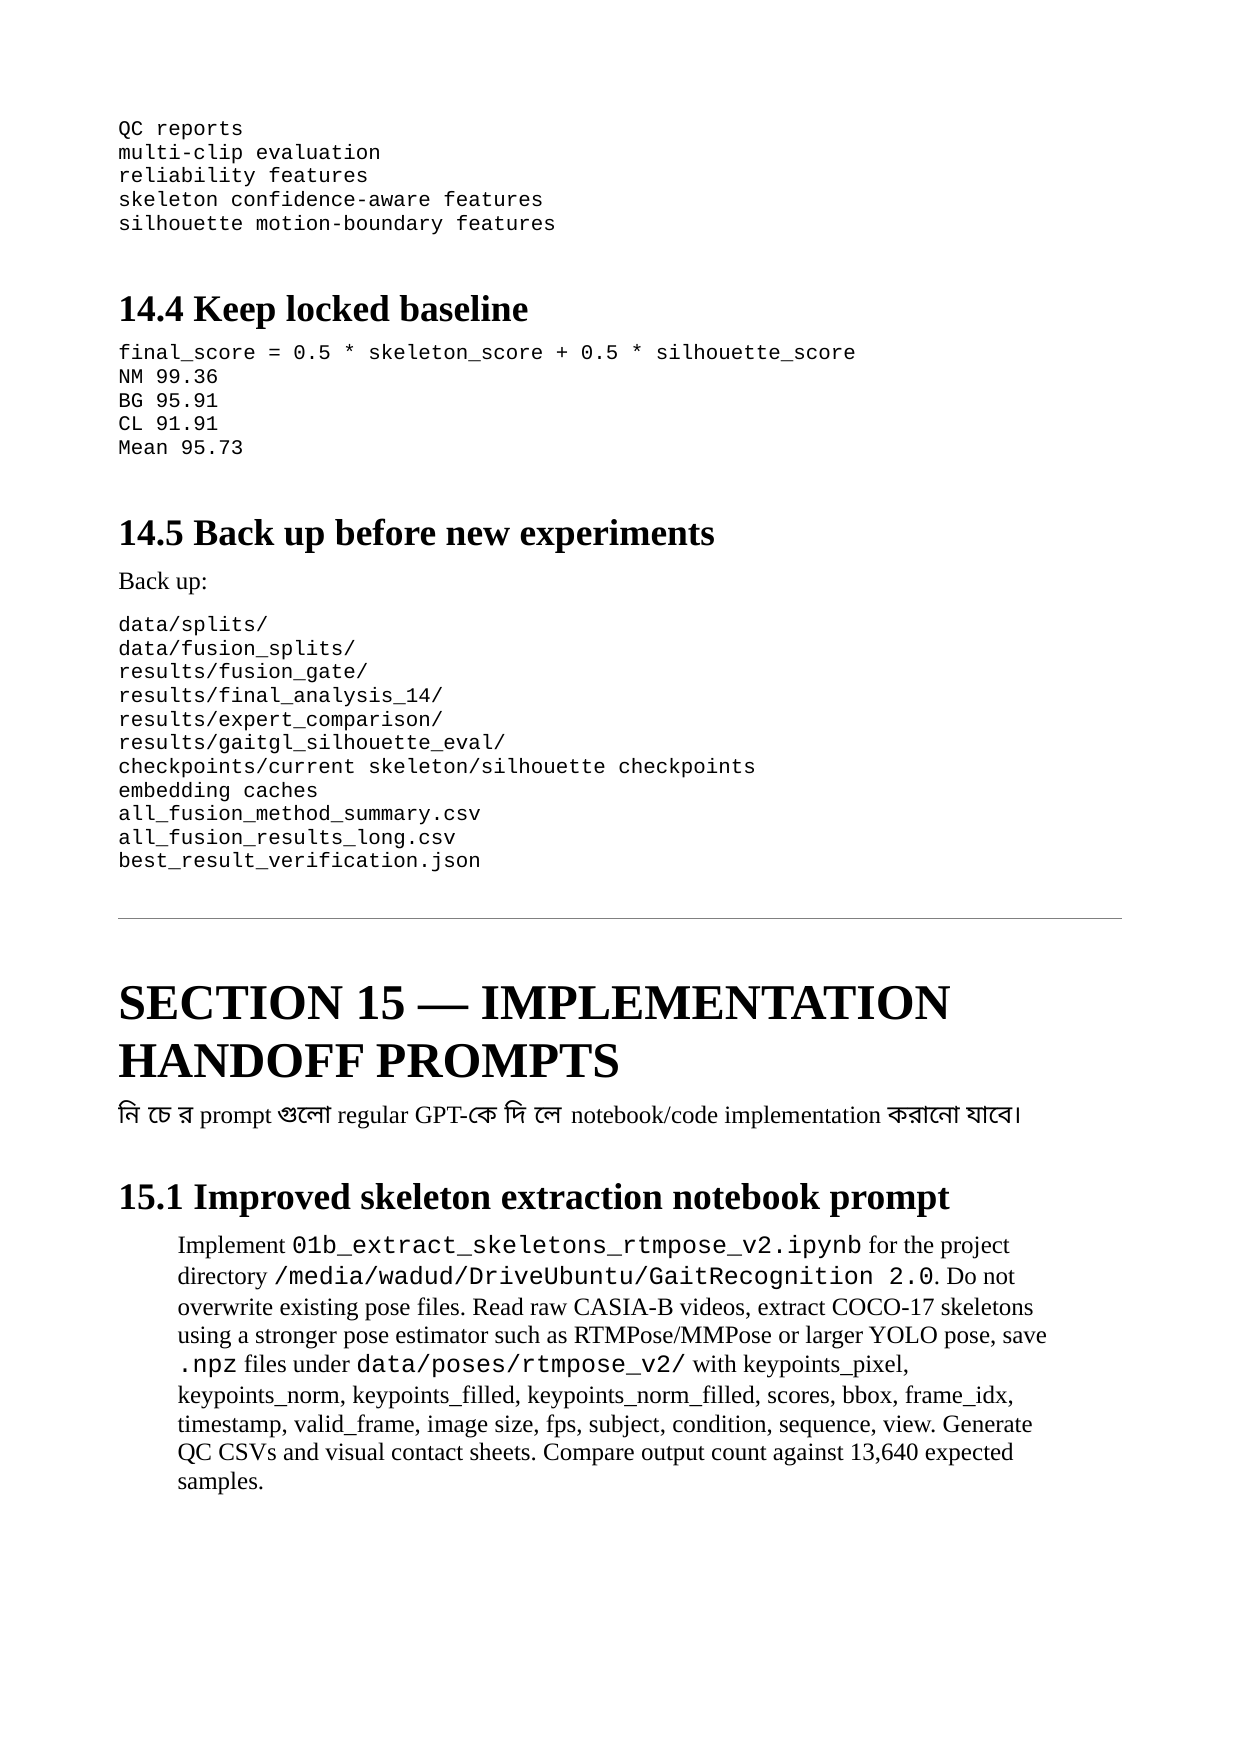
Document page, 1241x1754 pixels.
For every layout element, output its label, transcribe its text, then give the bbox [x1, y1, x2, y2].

text best_result_verification.json [118, 851, 1122, 874]
text embedding caches [118, 779, 1122, 803]
text data/splits/ [118, 614, 1122, 638]
text all_fusion_method_summary.csv [118, 803, 1122, 827]
text all_fusion_results_long.csv [118, 827, 1122, 851]
subtitle 14.5 Back up before new experiments [118, 511, 1122, 554]
text results/gaitgl_silhouette_eval/ [118, 732, 1122, 756]
text BG 95.91 [118, 389, 1122, 413]
text QC reports [118, 118, 1122, 142]
text নিচের promptগুলো regular GPT-কে দিলে notebook/code implementation করানো যাবে। [118, 1100, 1122, 1134]
text results/final_analysis_14/ [118, 685, 1122, 709]
subtitle SECTION 15 — IMPLEMENTATION HANDOFF PROMPTS [118, 973, 1122, 1088]
text checkpoints/current skeleton/silhouette checkpoints [118, 756, 1122, 779]
subtitle 14.4 Keep locked baseline [118, 287, 1122, 330]
text reliability features [118, 165, 1122, 189]
subtitle 15.1 Improved skeleton extraction notebook prompt [118, 1174, 1122, 1217]
text results/expert_comparison/ [118, 709, 1122, 732]
text Implement 01b_extract_skeletons_rtmpose_v2.ipynb for the project directory /media/wadud/DriveUbuntu/GaitRecognition 2.0. Do not overwrite existing pose files. Read raw CASIA-B videos, extract COCO-17 skeletons using a stronger pose estimator such as RTMPose/MMPose or larger YOLO pose, save .npz files under data/poses/rtmpose_v2/ with keypoints_pixel, keypoints_norm, keypoints_filled, keypoints_norm_filled, scores, bbox, frame_idx, timestamp, valid_frame, image size, fps, subject, condition, sequence, view. Generate QC CSVs and visual contact sheets. Compare output count against 13,640 expected samples. [177, 1230, 1063, 1495]
text multi-clip evaluation [118, 142, 1122, 165]
text Back up: [118, 566, 1122, 595]
text Mean 95.73 [118, 437, 1122, 461]
text final_score = 0.5 * skeleton_score + 0.5 * silhouette_score [118, 342, 1122, 366]
text results/fusion_gate/ [118, 661, 1122, 685]
text skeleton confidence-aware features [118, 189, 1122, 213]
text CL 91.91 [118, 413, 1122, 437]
text NM 99.36 [118, 366, 1122, 389]
text data/fusion_splits/ [118, 638, 1122, 661]
text silhouette motion-boundary features [118, 213, 1122, 236]
